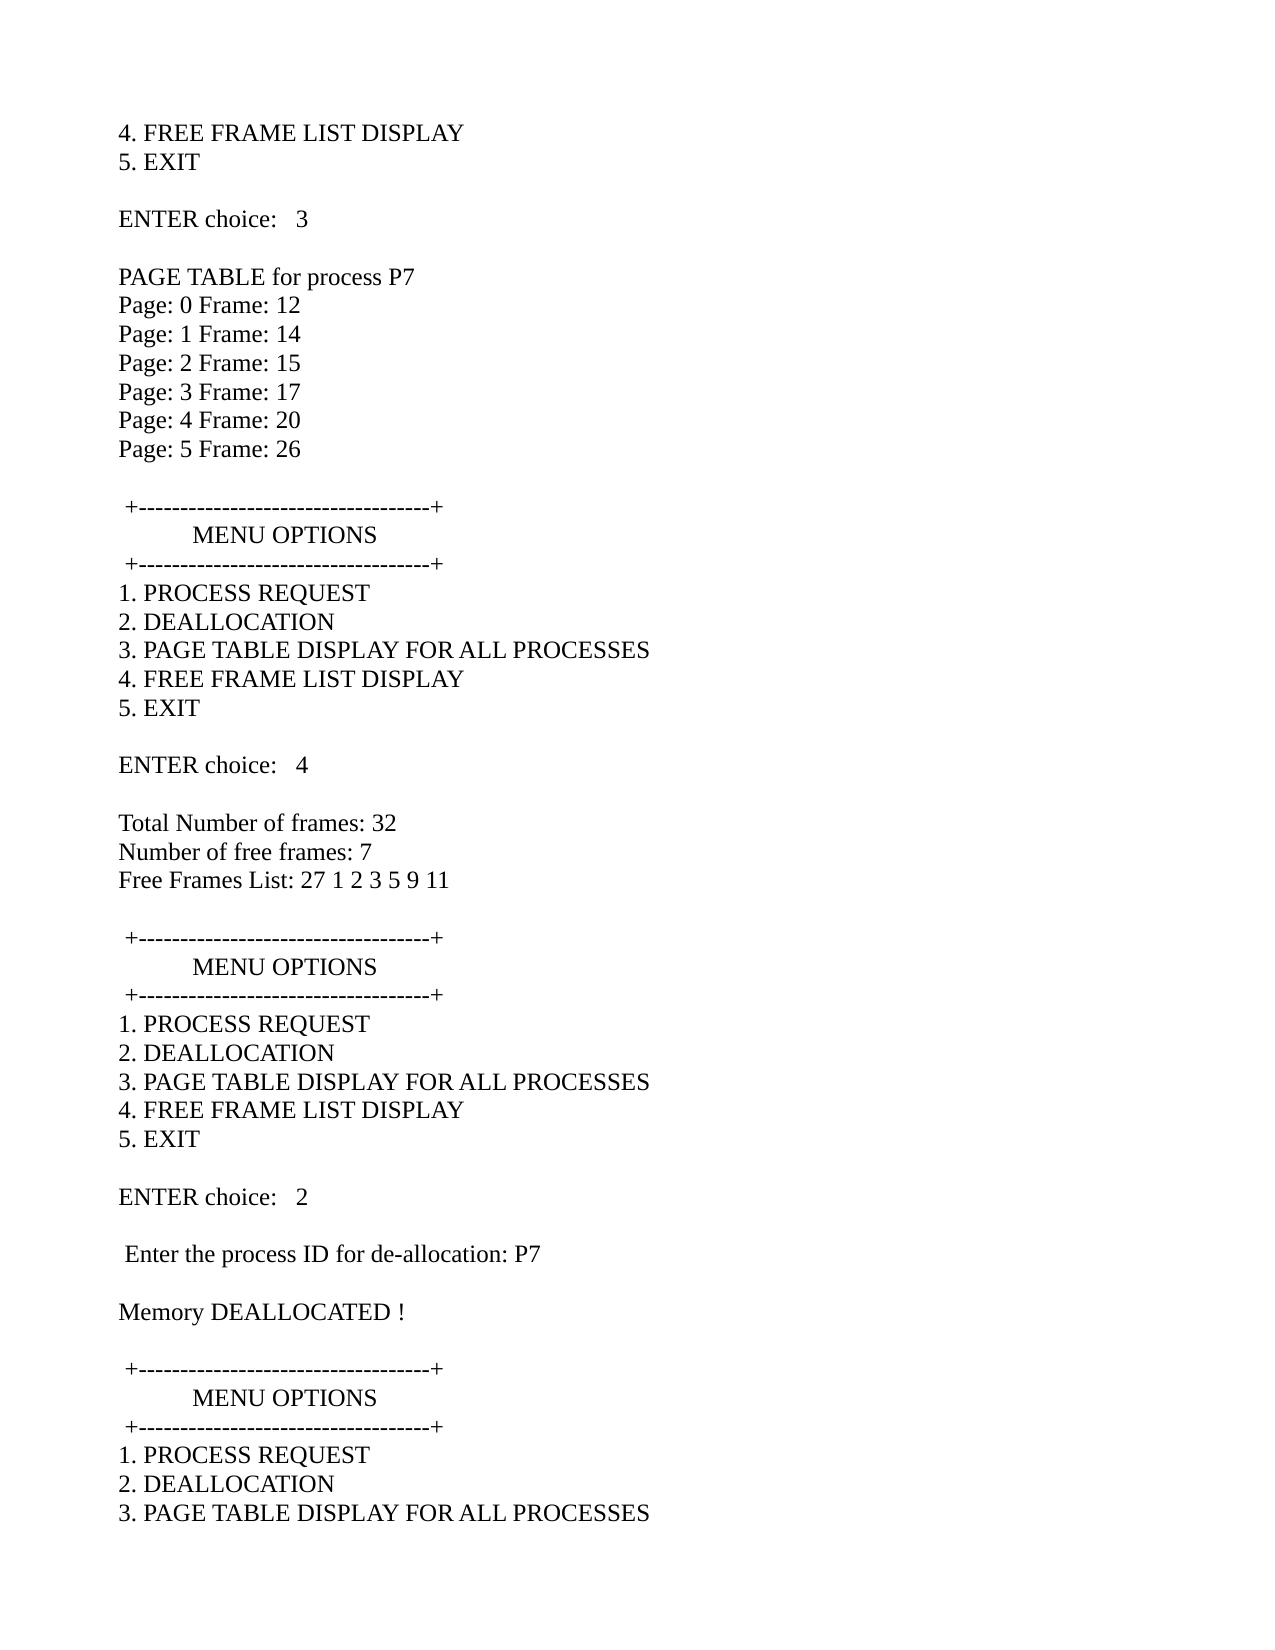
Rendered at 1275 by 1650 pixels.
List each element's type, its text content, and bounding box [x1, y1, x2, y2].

text Page: 5 Frame: 26 [118, 434, 1157, 463]
text Page: 1 Frame: 14 [118, 319, 1157, 348]
text MENU OPTIONS [118, 521, 1157, 549]
text Enter the process ID for de-allocation: P7 [118, 1239, 1157, 1268]
text +-----------------------------------+ [118, 492, 1157, 521]
text 4. FREE FRAME LIST DISPLAY 5. EXIT [118, 118, 1157, 176]
text PAGE TABLE for process P7 Page: 0 Frame: 12 [118, 262, 1157, 319]
text ENTER choice: 3 [118, 176, 1157, 233]
text Page: 4 Frame: 20 [118, 406, 1157, 434]
text ENTER choice: 4 [118, 722, 1157, 779]
text Page: 2 Frame: 15 [118, 348, 1157, 377]
text ENTER choice: 2 [118, 1153, 1157, 1211]
text Total Number of frames: 32 Number of free frames: 7 Free Frames List: 27 1 2 3 5 9 11 [118, 808, 1157, 894]
text +-----------------------------------+ 1. PROCESS REQUEST 2. DEALLOCATION 3. PAGE TABLE DISPLAY FOR ALL PROCESSES 4. FREE FRAME LIST DISPLAY 5. EXIT [118, 549, 1157, 722]
text MENU OPTIONS [118, 952, 1157, 981]
text Memory DEALLOCATED ! [118, 1297, 1157, 1326]
text +-----------------------------------+ 1. PROCESS REQUEST 2. DEALLOCATION 3. PAGE TABLE DISPLAY FOR ALL PROCESSES [118, 1412, 1157, 1527]
text +-----------------------------------+ 1. PROCESS REQUEST 2. DEALLOCATION 3. PAGE TABLE DISPLAY FOR ALL PROCESSES 4. FREE FRAME LIST DISPLAY 5. EXIT [118, 981, 1157, 1153]
text +-----------------------------------+ [118, 1354, 1157, 1383]
text Page: 3 Frame: 17 [118, 377, 1157, 406]
text MENU OPTIONS [118, 1383, 1157, 1412]
text +-----------------------------------+ [118, 923, 1157, 952]
